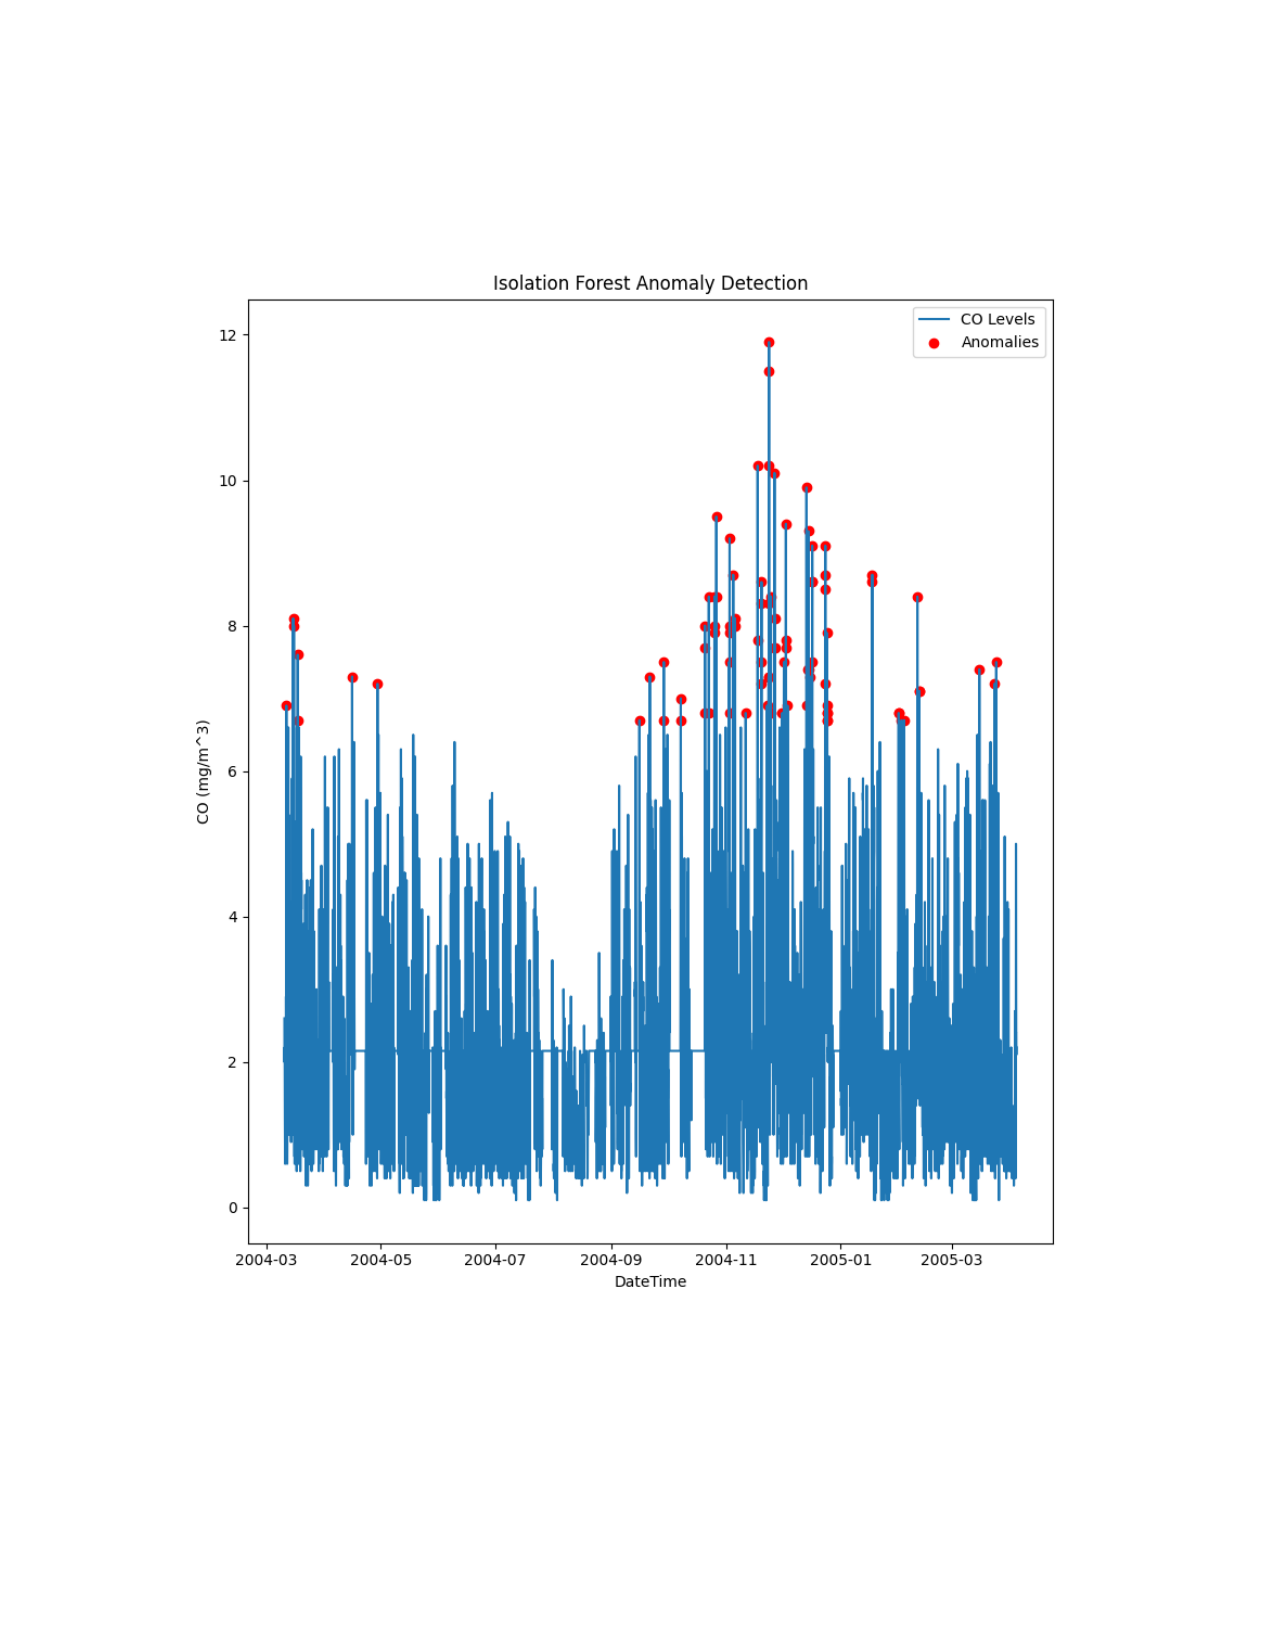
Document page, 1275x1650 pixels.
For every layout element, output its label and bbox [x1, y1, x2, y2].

picture [118, 152, 1157, 1378]
